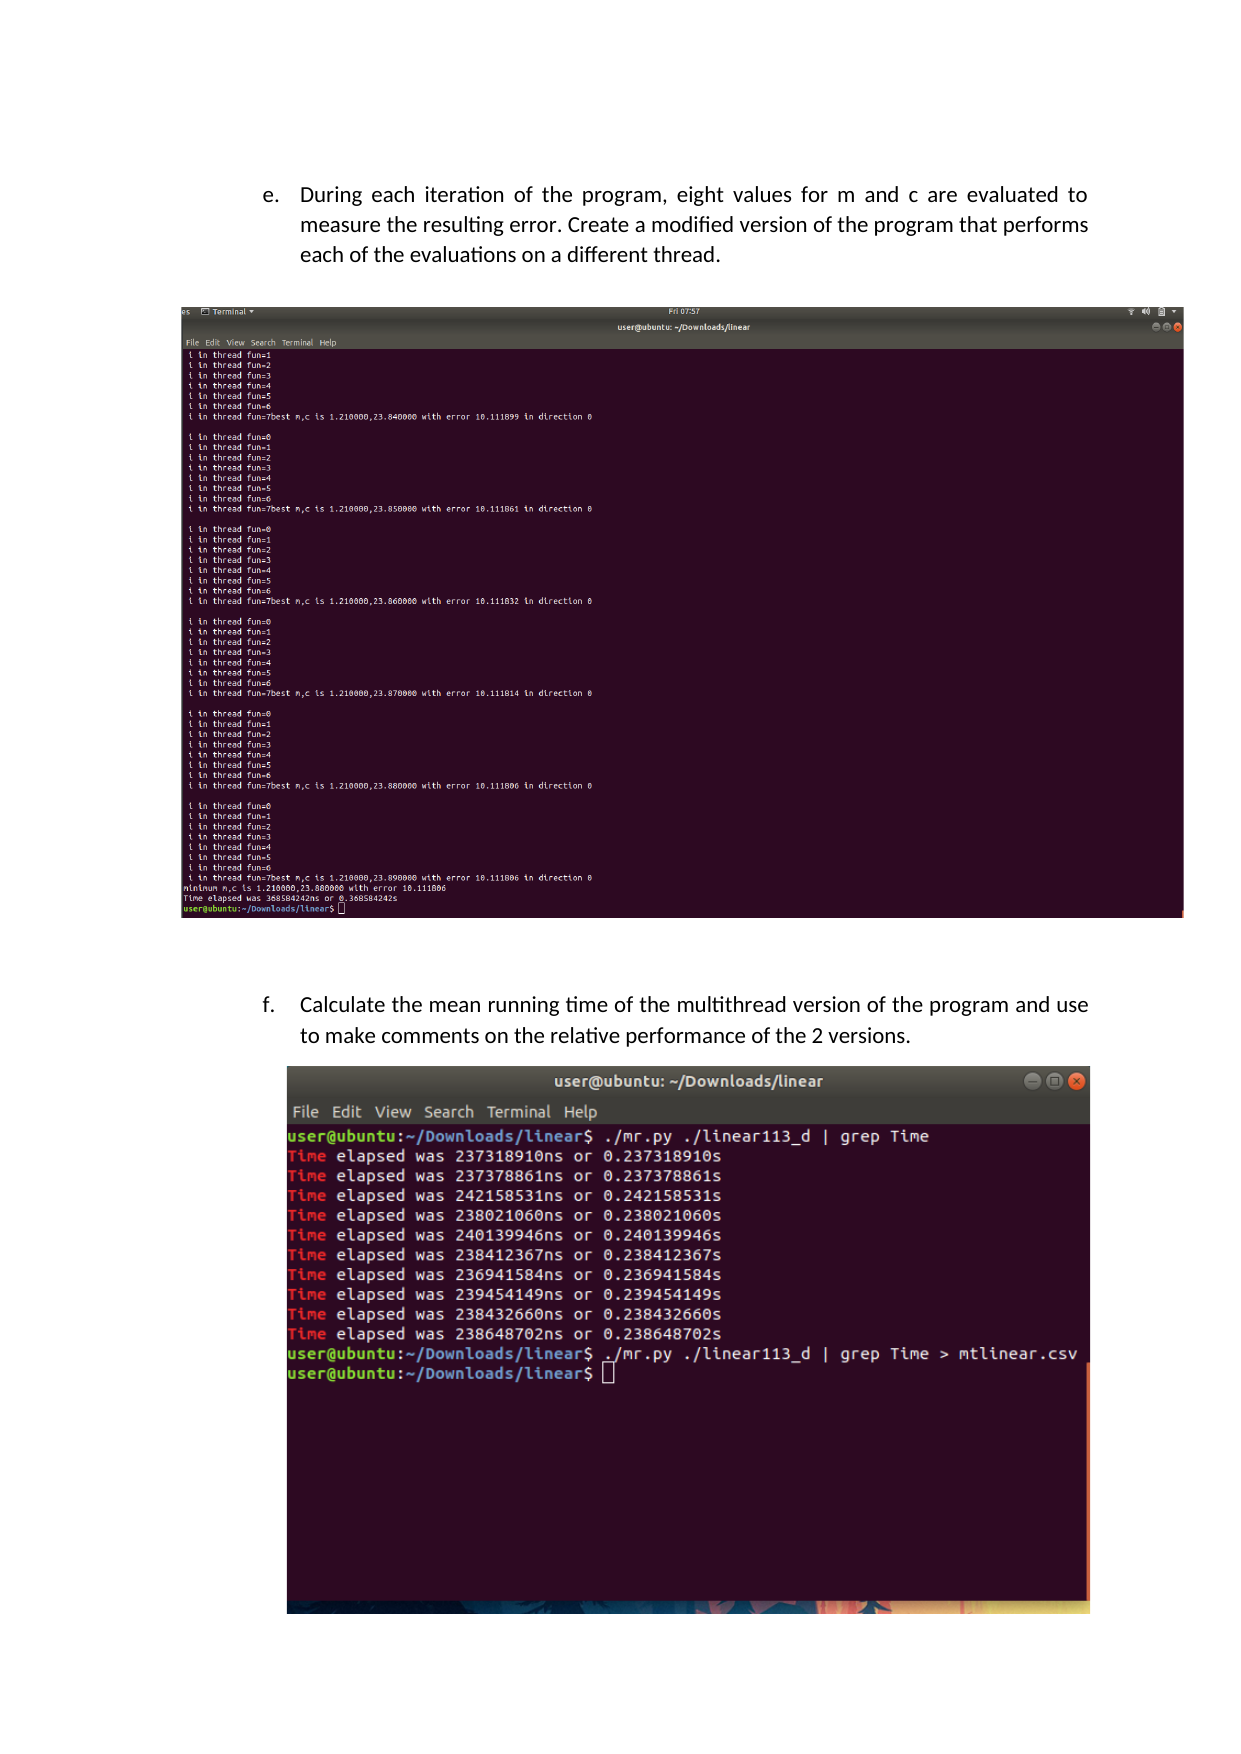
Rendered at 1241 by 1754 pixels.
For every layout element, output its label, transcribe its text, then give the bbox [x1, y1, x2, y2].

list During each iteration of the program, eight values for m and c are evaluated to measure the resulting error. Create a modified version of the program that performs each of the evaluations on a different thread. [262, 180, 1090, 269]
picture [181, 307, 1184, 918]
picture [286, 1066, 1091, 1614]
list Calculate the mean running time of the multithread version of the program and use to make comments on the relative performance of the 2 versions. [262, 991, 1090, 1049]
